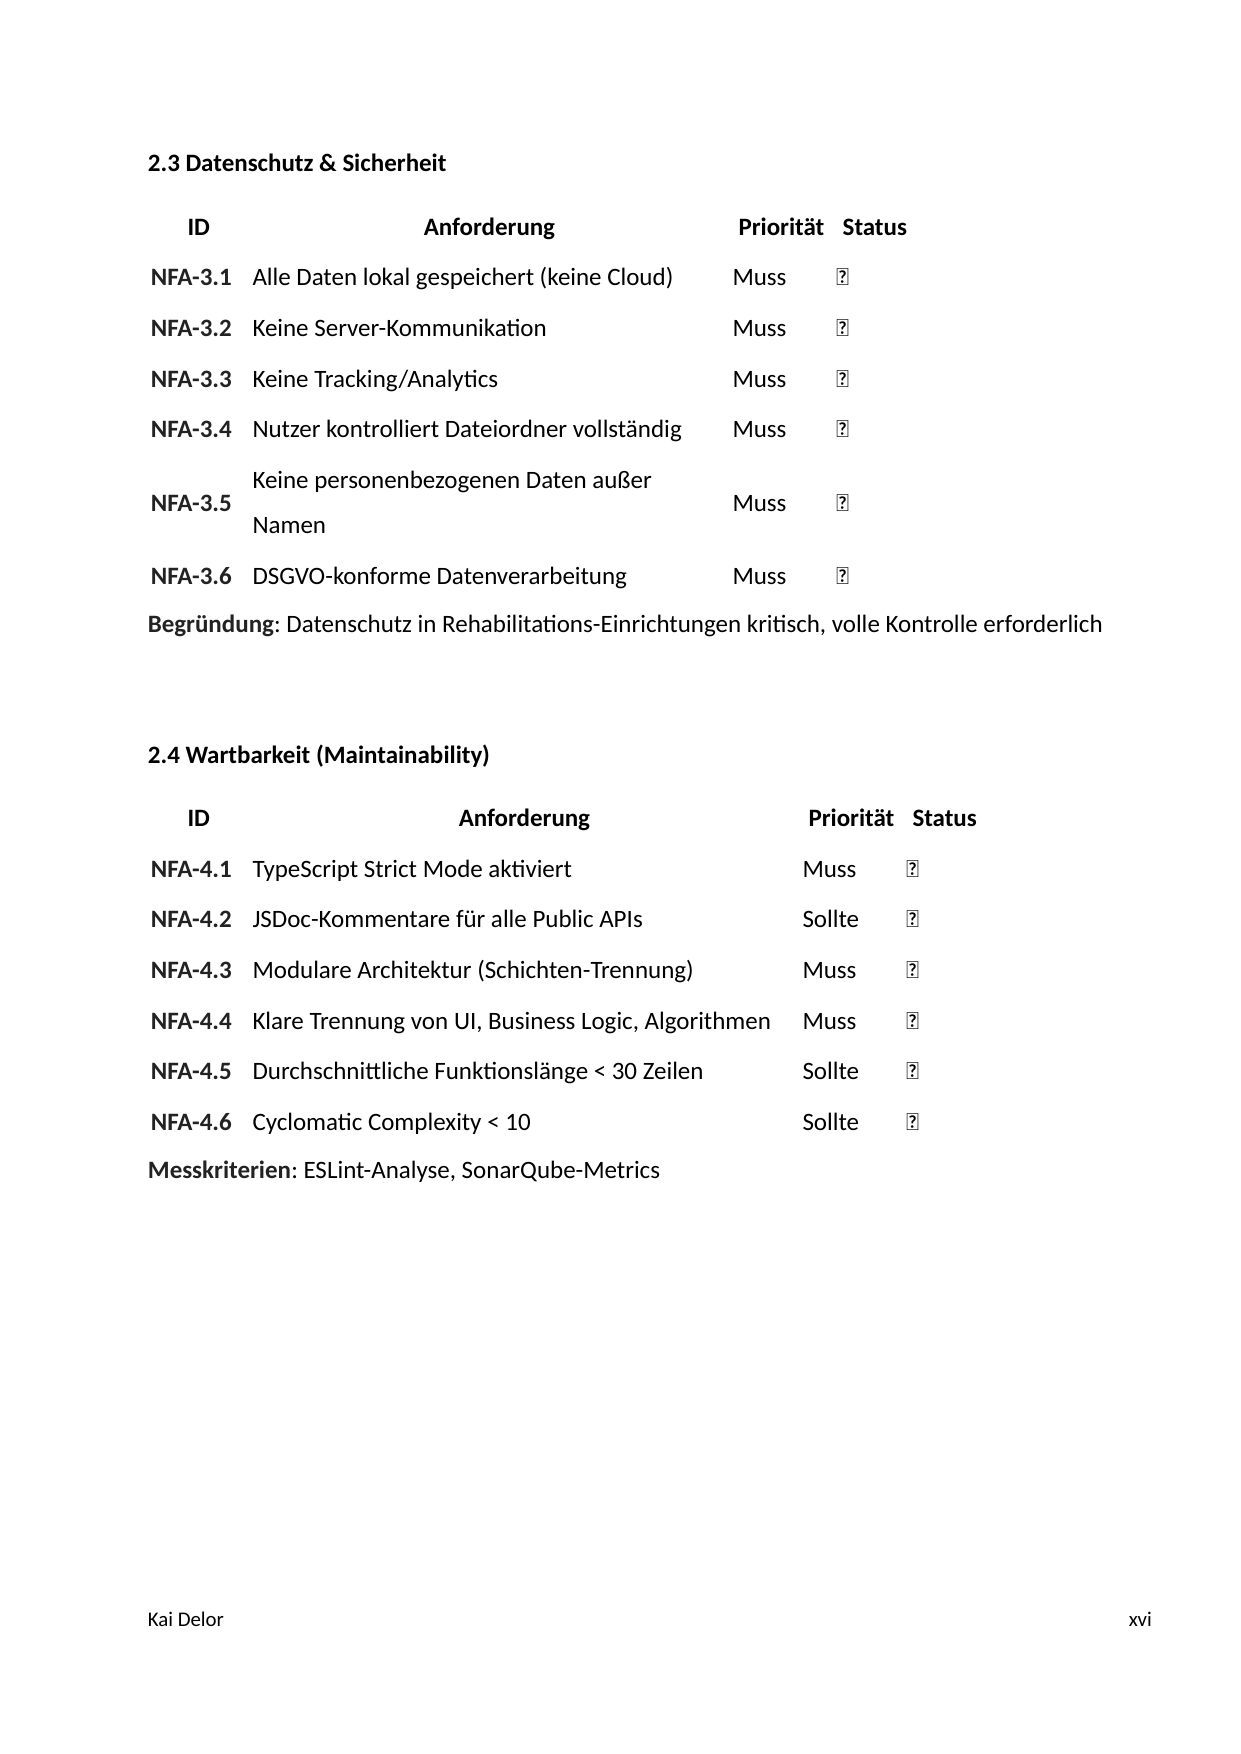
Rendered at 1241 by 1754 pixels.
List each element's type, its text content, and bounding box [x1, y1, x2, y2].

table_cell NFA-4.4 [148, 1002, 249, 1052]
table_cell Alle Daten lokal gespeichert (keine Cloud) [249, 259, 729, 309]
table_cell ✅ [833, 410, 916, 461]
text 2.4 Wartbarkeit (Maintainability) [148, 739, 1152, 769]
table_cell NFA-3.2 [148, 309, 249, 360]
table_cell ✅ [833, 259, 916, 309]
table_cell ✅ [903, 1053, 986, 1103]
table_cell ✅ [833, 558, 916, 608]
table_cell Muss [729, 259, 833, 309]
table_cell ✅ [903, 850, 986, 901]
table_header ID [148, 799, 249, 850]
table_cell ✅ [903, 1002, 986, 1052]
table_cell Muss [799, 951, 903, 1002]
table_cell Cyclomatic Complexity < 10 [249, 1103, 799, 1154]
table_header Status [833, 208, 916, 258]
table_cell Durchschnittliche Funktionslänge < 30 Zeilen [249, 1053, 799, 1103]
table_cell Keine Server-Kommunikation [249, 309, 729, 360]
table_cell JSDoc-Kommentare für alle Public APIs [249, 901, 799, 951]
table_cell ✅ [903, 1103, 986, 1154]
table_header Priorität [729, 208, 833, 258]
table_cell NFA-4.2 [148, 901, 249, 951]
table_cell ✅ [833, 461, 916, 557]
table_cell NFA-4.6 [148, 1103, 249, 1154]
table_cell Keine Tracking/Analytics [249, 360, 729, 410]
table_cell NFA-4.1 [148, 850, 249, 901]
table_cell Muss [729, 461, 833, 557]
table_cell Muss [729, 410, 833, 461]
text 2.3 Datenschutz & Sicherheit [148, 148, 1152, 178]
table_header Status [903, 799, 986, 850]
table_cell Sollte [799, 901, 903, 951]
table_cell NFA-3.4 [148, 410, 249, 461]
table_cell Modulare Architektur (Schichten-Trennung) [249, 951, 799, 1002]
table_header Priorität [799, 799, 903, 850]
table_cell Muss [799, 1002, 903, 1052]
text Begründung: Datenschutz in Rehabilitations-Einrichtungen kritisch, volle Kontrolle erforderlich [148, 608, 1152, 638]
table_cell ✅ [833, 360, 916, 410]
table_header Anforderung [249, 799, 799, 850]
table_cell Muss [729, 309, 833, 360]
table_cell Muss [729, 558, 833, 608]
table_cell DSGVO-konforme Datenverarbeitung [249, 558, 729, 608]
table_cell Keine personenbezogenen Daten außer Namen [249, 461, 729, 557]
table_cell Muss [729, 360, 833, 410]
table_cell Muss [799, 850, 903, 901]
table_header ID [148, 208, 249, 258]
table_header Anforderung [249, 208, 729, 258]
table_cell NFA-4.5 [148, 1053, 249, 1103]
table_cell NFA-4.3 [148, 951, 249, 1002]
table_cell NFA-3.3 [148, 360, 249, 410]
table_cell ✅ [833, 309, 916, 360]
table_cell Sollte [799, 1053, 903, 1103]
table_cell NFA-3.1 [148, 259, 249, 309]
table_cell NFA-3.6 [148, 558, 249, 608]
table_cell ✅ [903, 951, 986, 1002]
table_cell NFA-3.5 [148, 461, 249, 557]
text Messkriterien: ESLint-Analyse, SonarQube-Metrics [148, 1154, 1152, 1184]
table_cell Klare Trennung von UI, Business Logic, Algorithmen [249, 1002, 799, 1052]
table_cell TypeScript Strict Mode aktiviert [249, 850, 799, 901]
table_cell Sollte [799, 1103, 903, 1154]
table_cell Nutzer kontrolliert Dateiordner vollständig [249, 410, 729, 461]
table_cell ✅ [903, 901, 986, 951]
